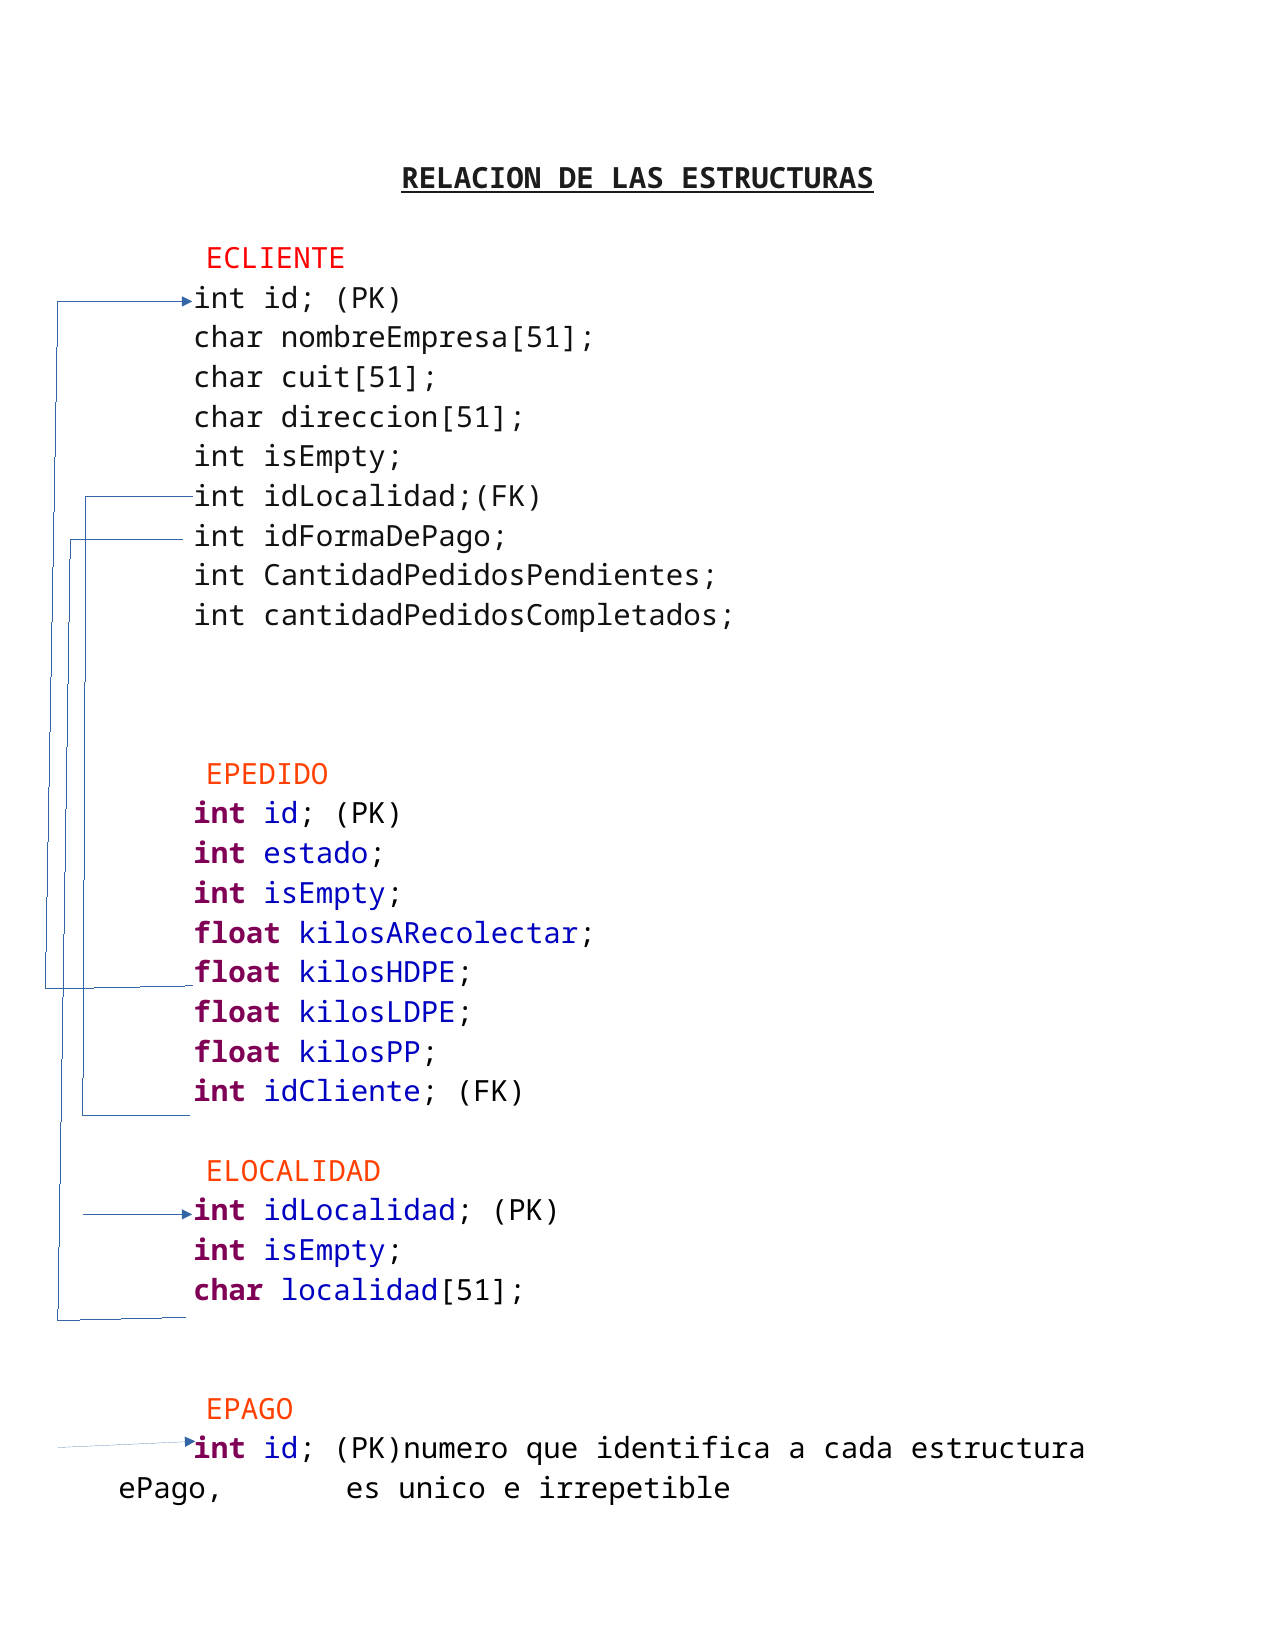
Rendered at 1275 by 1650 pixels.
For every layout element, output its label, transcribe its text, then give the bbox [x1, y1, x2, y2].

text float kilosHDPE; [118, 952, 1157, 991]
text int isEmpty; [118, 436, 1157, 475]
text int id; (PK)numero que identifica a cada estructura ePago, es unico e irrepetible [118, 1428, 1157, 1507]
text EPEDIDO [118, 753, 1157, 793]
text int id; (PK) [118, 793, 1157, 832]
text char direccion[51]; [118, 396, 1157, 436]
text int estado; [118, 832, 1157, 872]
text int cantidadPedidosCompletados; [118, 594, 1157, 634]
text int CantidadPedidosPendientes; [118, 555, 1157, 594]
text ELOCALIDAD [118, 1150, 1157, 1190]
text float kilosLDPE; [118, 991, 1157, 1031]
text float kilosARecolectar; [118, 912, 1157, 952]
text ECLIENTE [118, 237, 1157, 277]
text EPAGO [118, 1388, 1157, 1428]
text int idLocalidad;(FK) [118, 475, 1157, 515]
text int isEmpty; [118, 1229, 1157, 1269]
text char cuit[51]; [118, 356, 1157, 396]
text int idCliente; (FK) [118, 1071, 1157, 1110]
text int idFormaDePago; [118, 515, 1157, 555]
text float kilosPP; [118, 1031, 1157, 1071]
text char nombreEmpresa[51]; [118, 317, 1157, 356]
text int id; (PK) [118, 277, 1157, 317]
text char localidad[51]; [118, 1269, 1157, 1309]
text int isEmpty; [118, 872, 1157, 912]
text RELACION DE LAS ESTRUCTURAS [118, 158, 1157, 197]
text int idLocalidad; (PK) [118, 1190, 1157, 1229]
